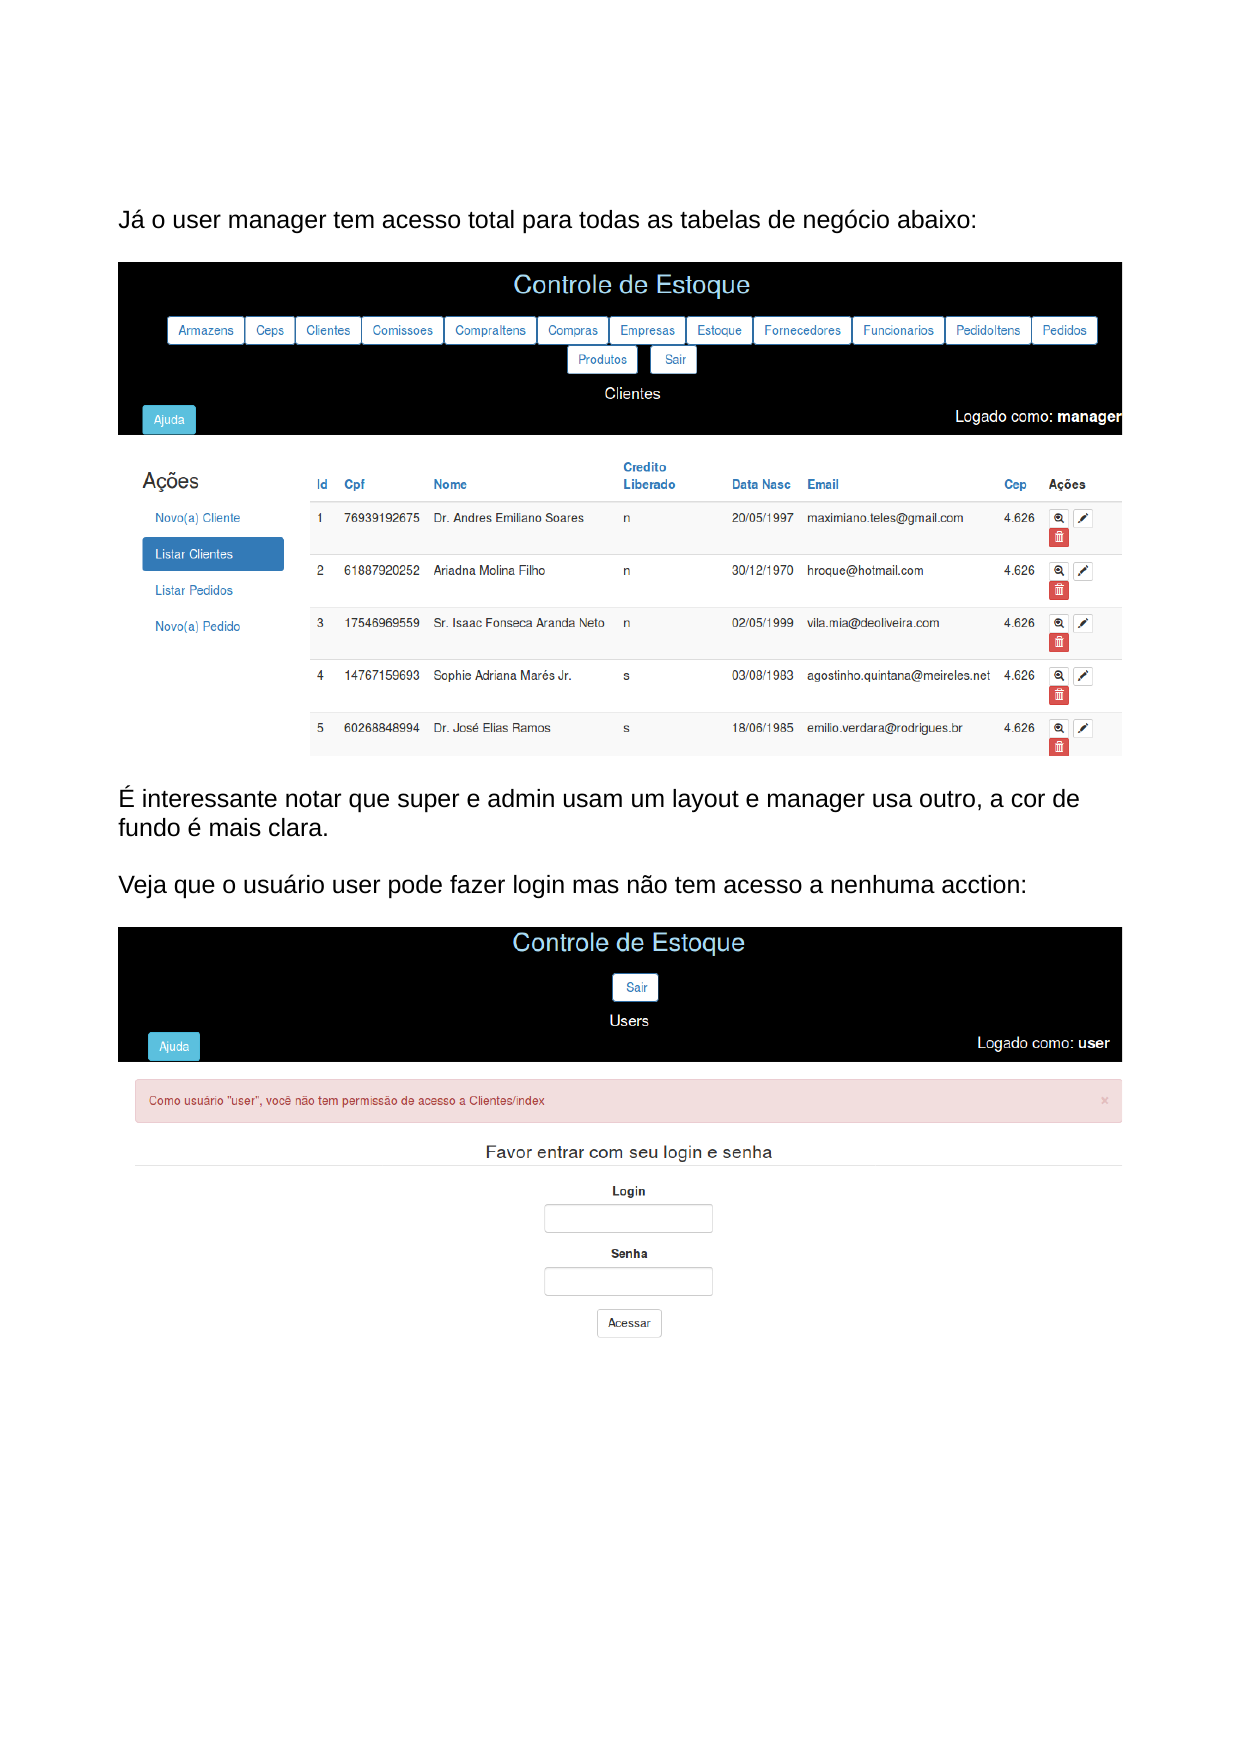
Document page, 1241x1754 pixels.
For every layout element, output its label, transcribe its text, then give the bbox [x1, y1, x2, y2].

text É interessante notar que super e admin usam um layout e manager usa outro, a cor de fundo é mais clara. [118, 784, 1122, 841]
picture [118, 262, 1123, 756]
text Já o user manager tem acesso total para todas as tabelas de negócio abaixo: [118, 205, 1122, 234]
picture [118, 927, 1123, 1343]
text Veja que o usuário user pode fazer login mas não tem acesso a nenhuma acction: [118, 870, 1122, 899]
